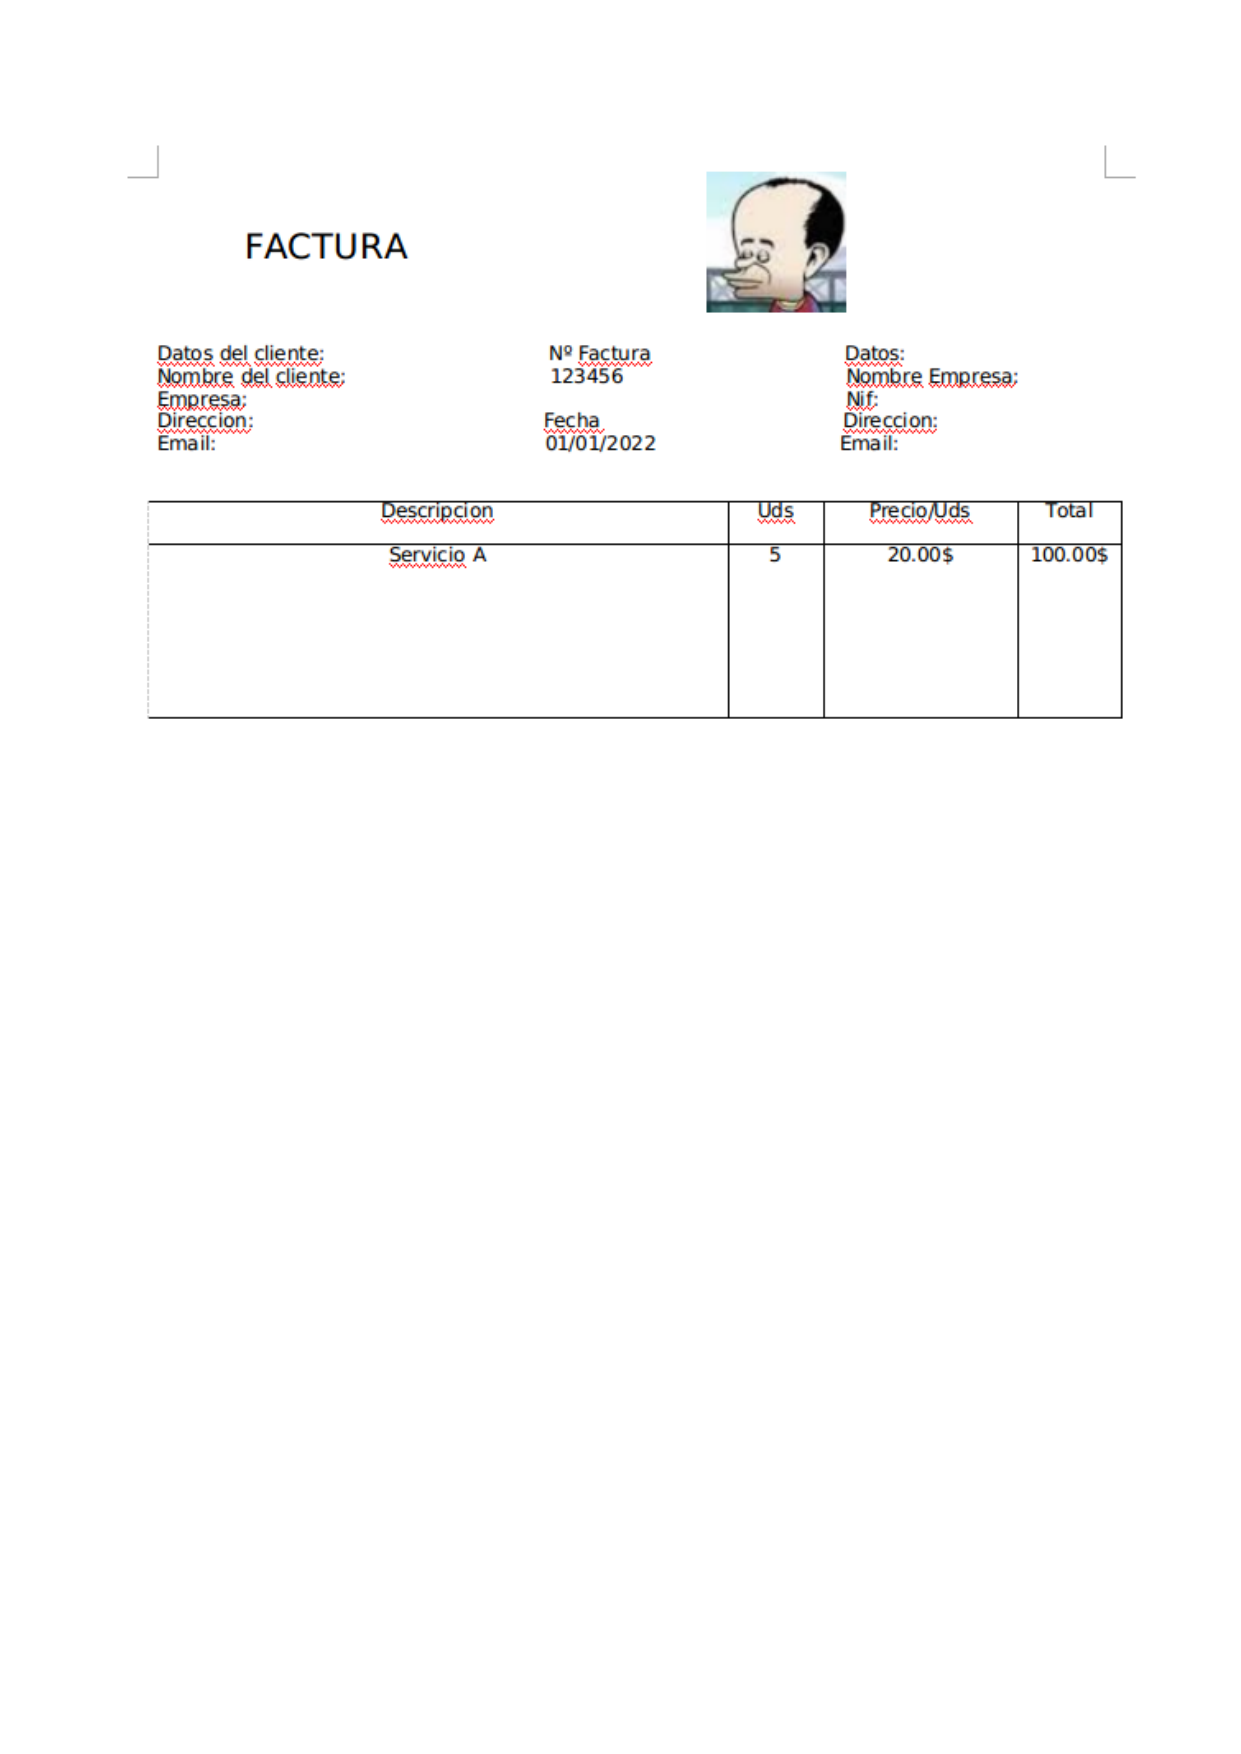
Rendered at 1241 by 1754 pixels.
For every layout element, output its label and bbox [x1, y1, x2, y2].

picture [118, 118, 1141, 1356]
